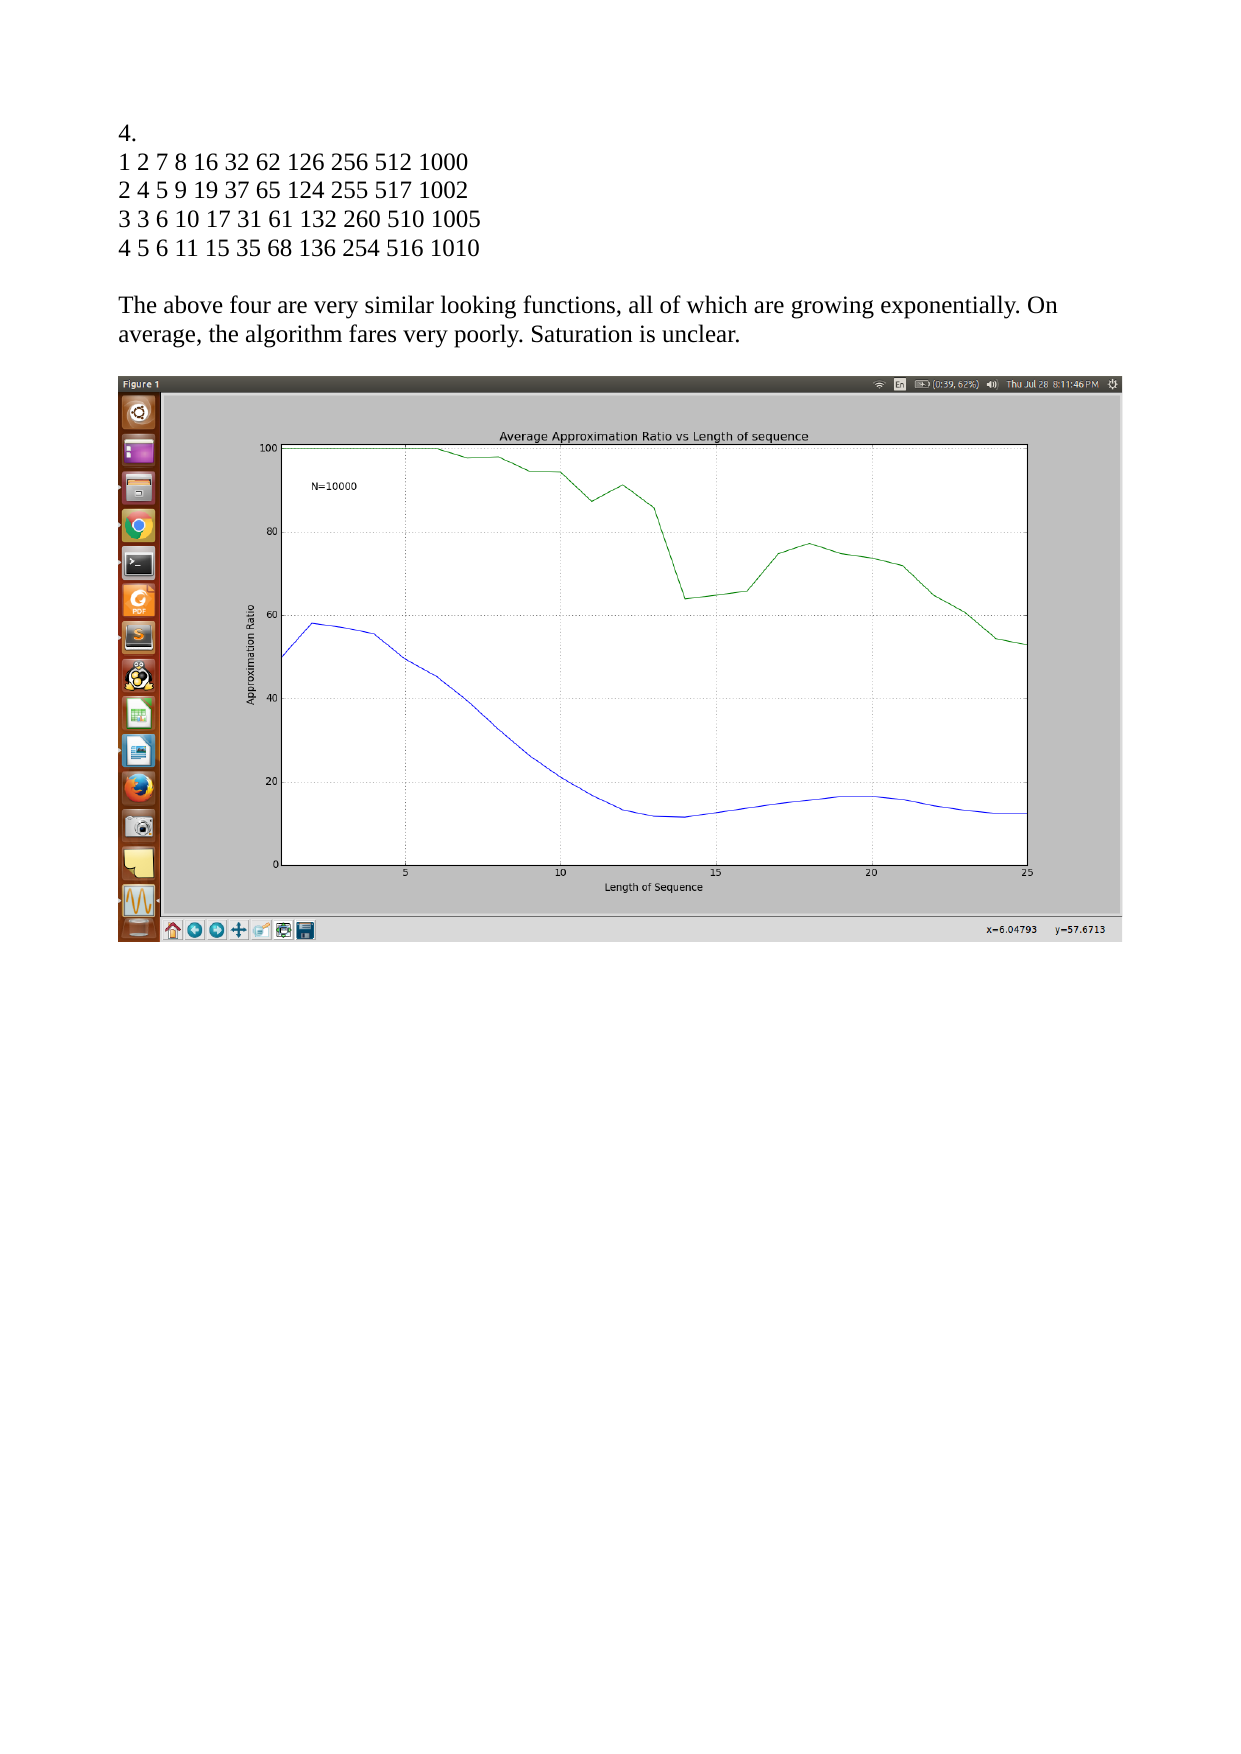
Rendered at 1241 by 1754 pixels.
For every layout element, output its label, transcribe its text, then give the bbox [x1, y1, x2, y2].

text 2 4 5 9 19 37 65 124 255 517 1002 [118, 176, 1122, 204]
text The above four are very similar looking functions, all of which are growing exponentially. On average, the algorithm fares very poorly. Saturation is unclear. [118, 291, 1122, 348]
text 4 5 6 11 15 35 68 136 254 516 1010 [118, 233, 1122, 262]
text 4. [118, 118, 1122, 147]
picture [118, 376, 1123, 942]
text 3 3 6 10 17 31 61 132 260 510 1005 [118, 204, 1122, 233]
text 1 2 7 8 16 32 62 126 256 512 1000 [118, 147, 1122, 176]
